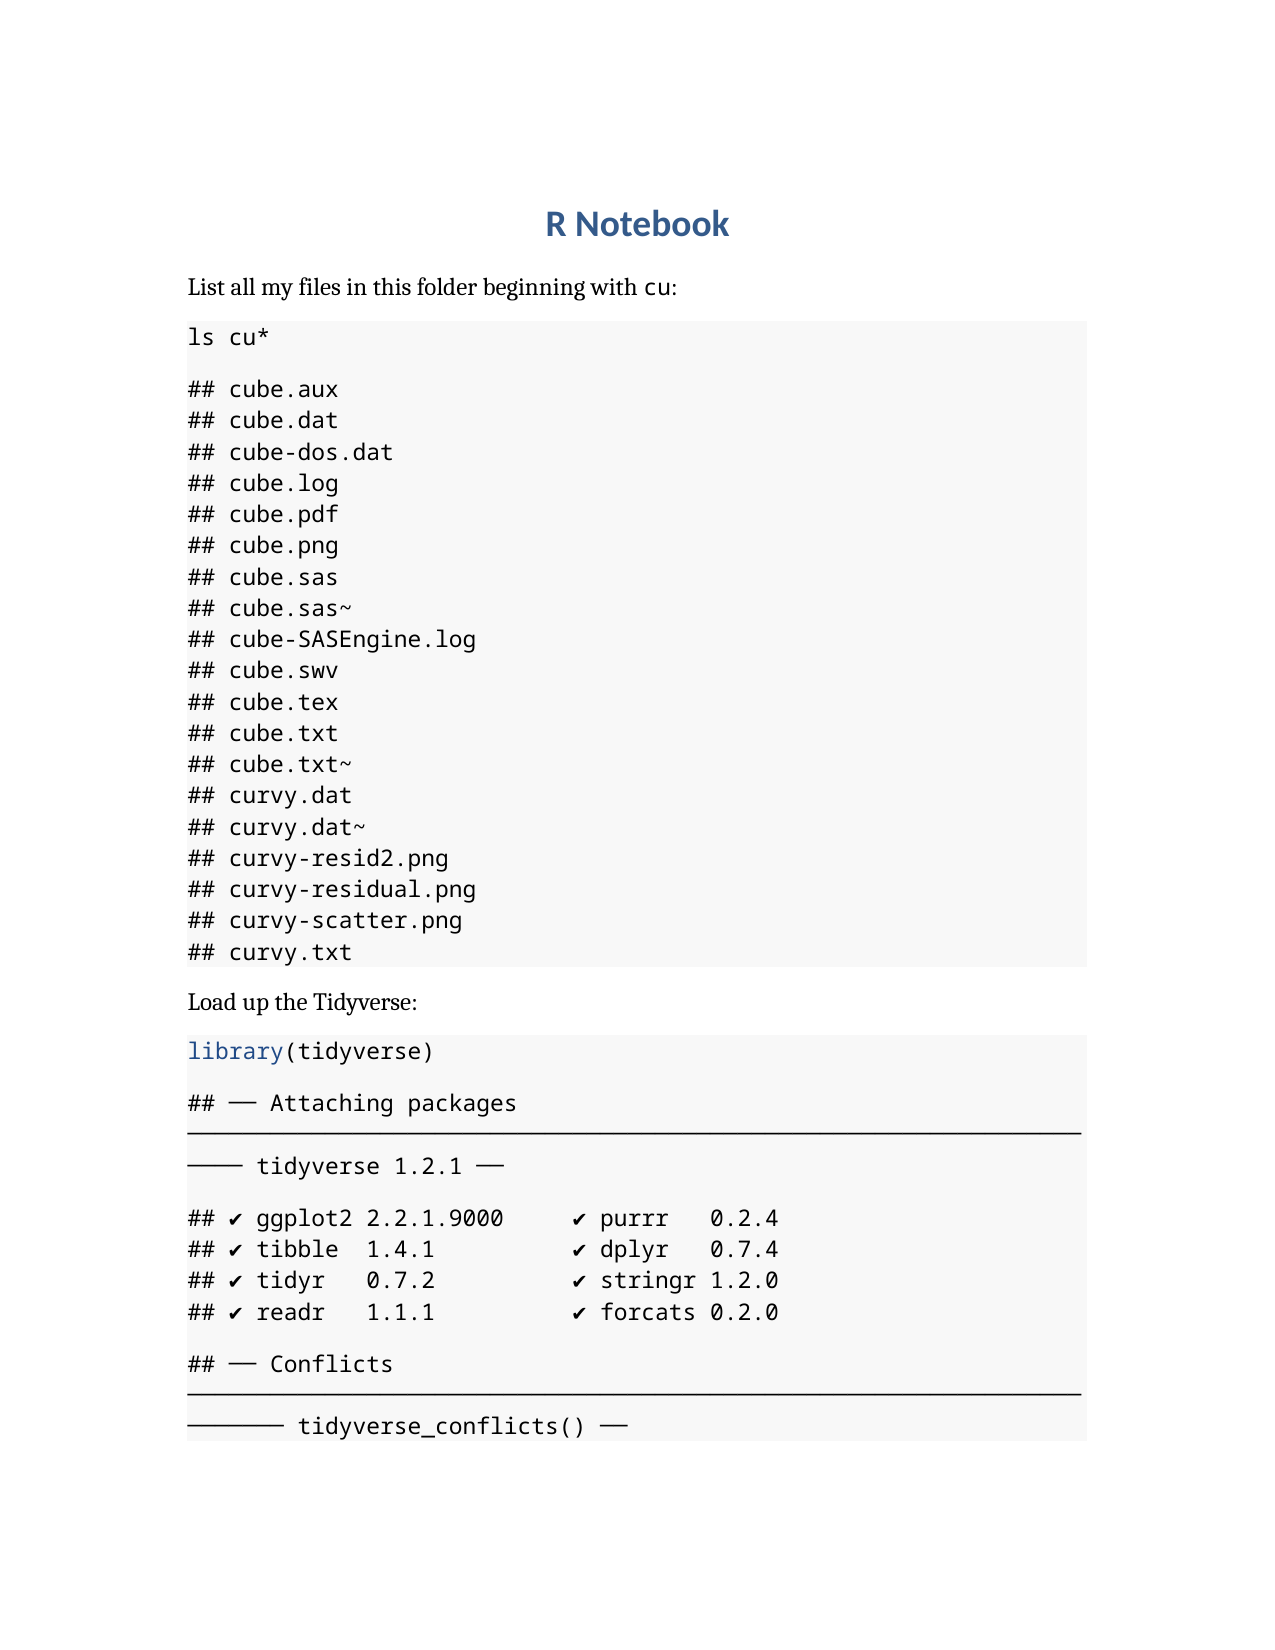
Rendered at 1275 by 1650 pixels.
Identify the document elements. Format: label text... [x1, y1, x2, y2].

text List all my files in this folder beginning with cu: [187, 271, 1087, 302]
text ## cube.aux ## cube.dat ## cube-dos.dat ## cube.log ## cube.pdf ## cube.png ## cube.sas ## cube.sas~ ## cube-SASEngine.log ## cube.swv ## cube.tex ## cube.txt ## cube.txt~ ## curvy.dat ## curvy.dat~ ## curvy-resid2.png ## curvy-residual.png ## curvy-scatter.png ## curvy.txt [187, 373, 1087, 967]
text library(tidyverse) [435, 1035, 1087, 1066]
title R Notebook [187, 200, 1087, 246]
text ## ✔ ggplot2 2.2.1.9000 ✔ purrr 0.2.4 ## ✔ tibble 1.4.1 ✔ dplyr 0.7.4 ## ✔ tidyr 0.7.2 ✔ stringr 1.2.0 ## ✔ readr 1.1.1 ✔ forcats 0.2.0 [187, 1202, 1087, 1327]
text ls cu* [270, 321, 1087, 352]
text ## ── Conflicts ──────────────────────────────────────────────────────────────────────── tidyverse_conflicts() ── [187, 1347, 1087, 1441]
text Load up the Tidyverse: [187, 987, 1087, 1016]
text ## ── Attaching packages ───────────────────────────────────────────────────────────────────── tidyverse 1.2.1 ── [187, 1087, 1087, 1181]
